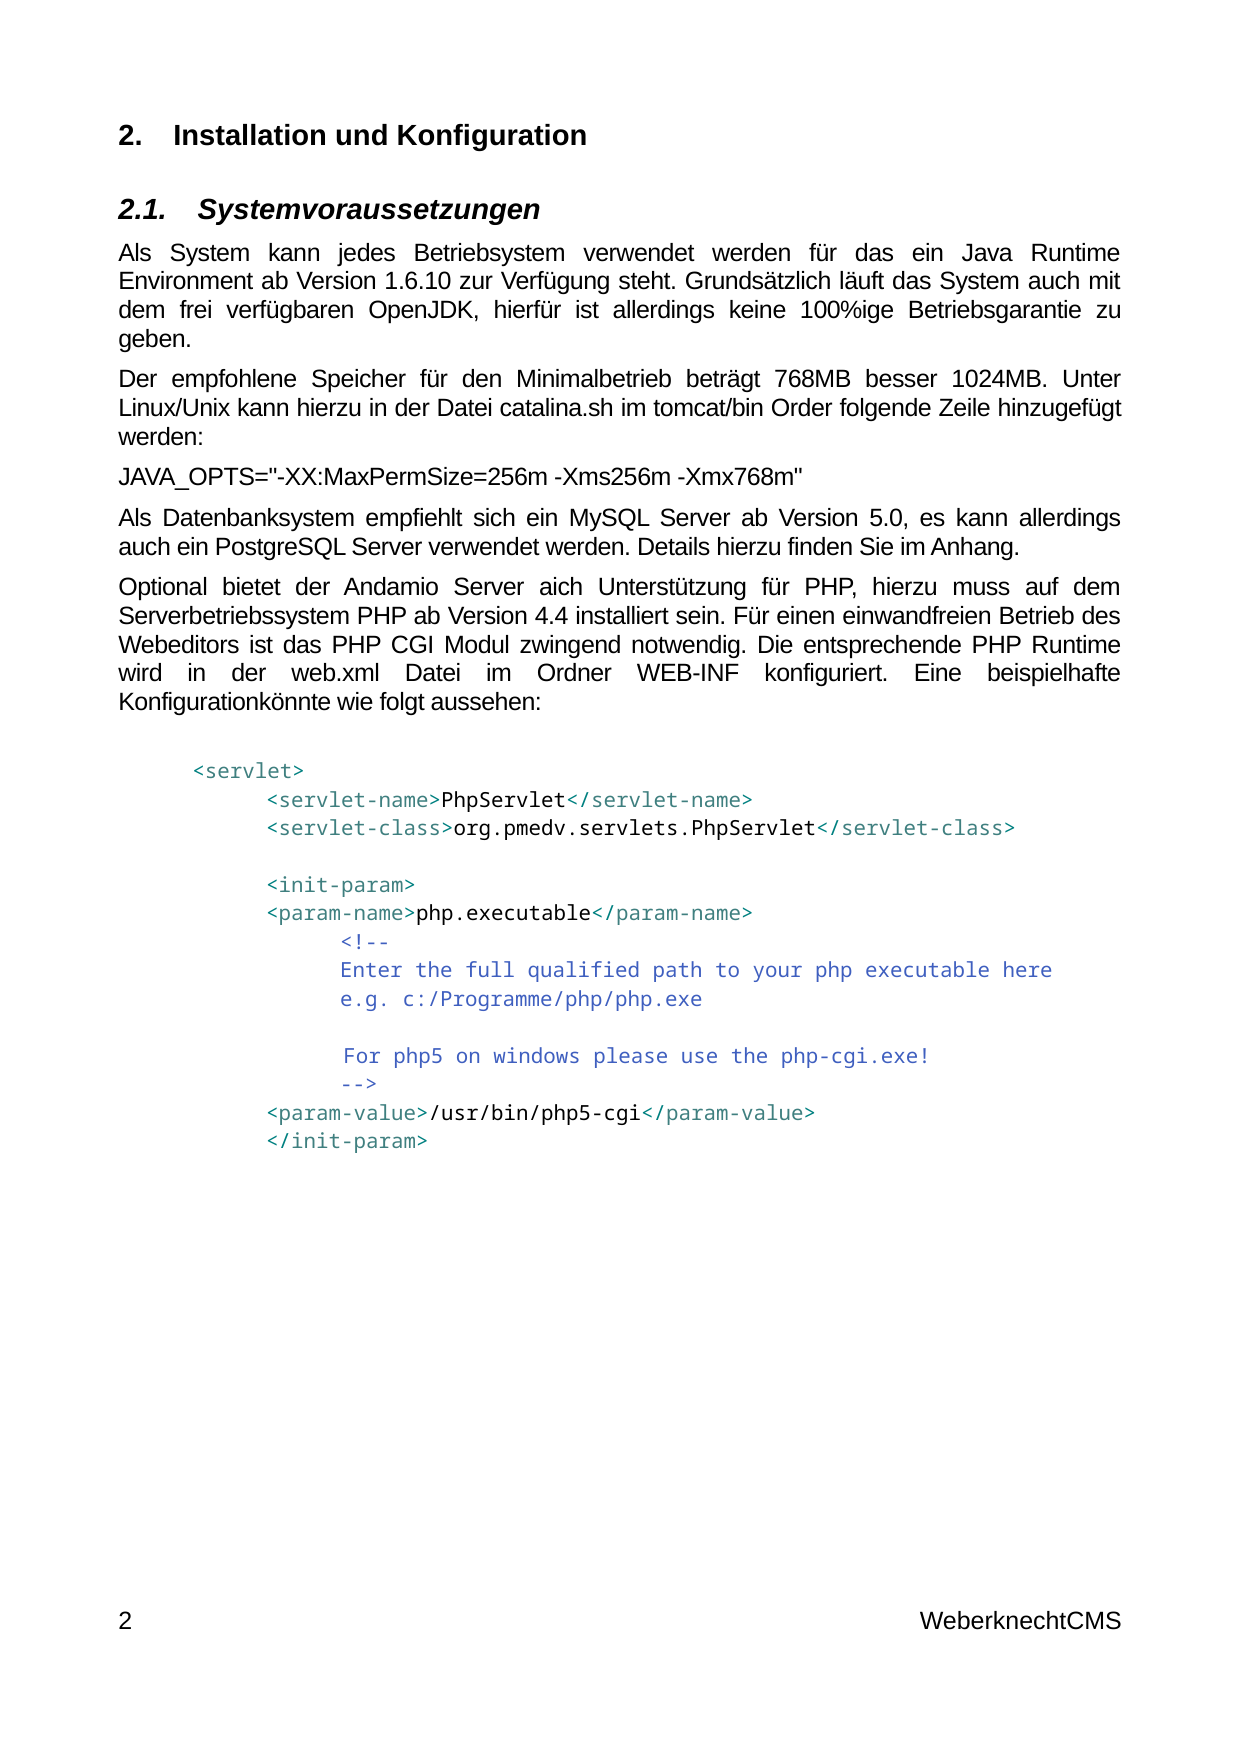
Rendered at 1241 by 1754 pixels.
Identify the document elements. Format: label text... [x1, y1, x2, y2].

text <!-- [118, 927, 1122, 955]
text Enter the full qualified path to your php executable here [118, 955, 1122, 984]
subtitle Installation und Konfiguration [118, 118, 1122, 152]
text <param-name>php.executable</param-name> [118, 898, 1122, 927]
text Der empfohlene Speicher für den Minimalbetrieb beträgt 768MB besser 1024MB. Unter Linux/Unix kann hierzu in der Datei catalina.sh im tomcat/bin Order folgende Zeile hinzugefügt werden: [118, 364, 1122, 451]
text Optional bietet der Andamio Server aich Unterstützung für PHP, hierzu muss auf dem Serverbetriebssystem PHP ab Version 4.4 installiert sein. Für einen einwandfreien Betrieb des Webeditors ist das PHP CGI Modul zwingend notwendig. Die entsprechende PHP Runtime wird in der web.xml Datei im Ordner WEB-INF konfiguriert. Eine beispielhafte Konfigurationkönnte wie folgt aussehen: [118, 572, 1122, 716]
text <servlet-name>PhpServlet</servlet-name> [118, 785, 1122, 813]
text <init-param> [118, 870, 1122, 898]
text --> [118, 1069, 1122, 1098]
text Als Datenbanksystem empfiehlt sich ein MySQL Server ab Version 5.0, es kann allerdings auch ein PostgreSQL Server verwendet werden. Details hierzu finden Sie im Anhang. [118, 503, 1122, 560]
text Als System kann jedes Betriebsystem verwendet werden für das ein Java Runtime Environment ab Version 1.6.10 zur Verfügung steht. Grundsätzlich läuft das System auch mit dem frei verfügbaren OpenJDK, hierfür ist allerdings keine 100%ige Betriebsgarantie zu geben. [118, 237, 1122, 352]
text <param-value>/usr/bin/php5-cgi</param-value> [118, 1098, 1122, 1126]
text JAVA_OPTS="-XX:MaxPermSize=256m -Xms256m -Xmx768m" [118, 462, 1122, 491]
text <servlet> [118, 756, 1122, 785]
text e.g. c:/Programme/php/php.exe [118, 984, 1122, 1012]
text For php5 on windows please use the php-cgi.exe! [118, 1041, 1122, 1069]
text </init-param> [118, 1126, 1122, 1154]
text <servlet-class>org.pmedv.servlets.PhpServlet</servlet-class> [118, 813, 1122, 842]
subtitle Systemvoraussetzungen [118, 192, 1122, 226]
